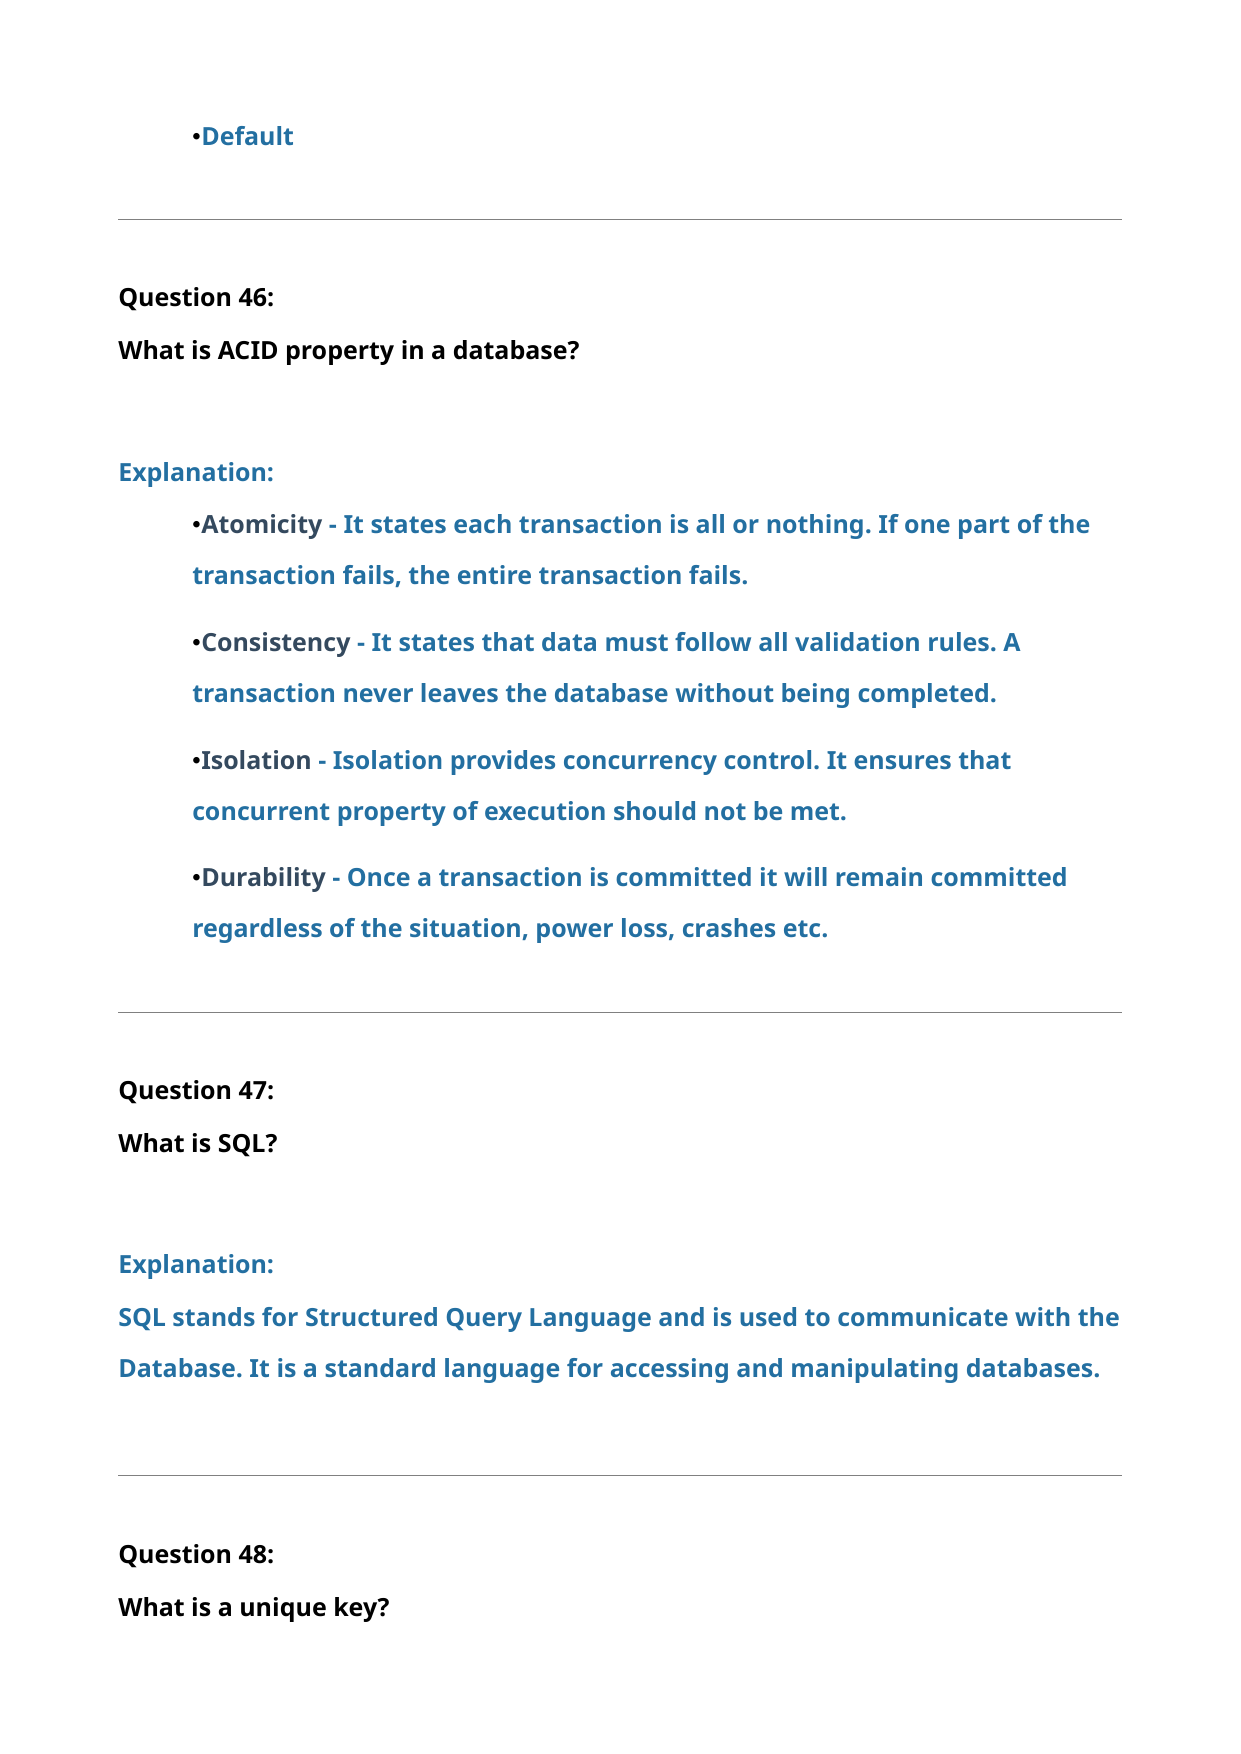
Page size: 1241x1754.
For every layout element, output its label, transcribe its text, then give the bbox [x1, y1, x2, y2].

list Isolation - Isolation provides concurrency control. It ensures that concurrent property of execution should not be met. [118, 742, 1122, 827]
list Consistency - It states that data must follow all validation rules. A transaction never leaves the database without being completed. [118, 625, 1122, 710]
list Atomicity - It states each transaction is all or nothing. If one part of the transaction fails, the entire transaction fails. [118, 507, 1122, 592]
list Durability - Once a transaction is committed it will remain committed regardless of the situation, power loss, crashes etc. [118, 860, 1122, 945]
list Default [118, 118, 1122, 152]
text What is SQL? [118, 1126, 1122, 1160]
subtitle Question 47: [118, 1073, 1122, 1107]
text What is ACID property in a database? [118, 333, 1122, 367]
subtitle Explanation: [118, 1247, 1122, 1281]
subtitle Question 48: [118, 1536, 1122, 1570]
subtitle Explanation: [118, 454, 1122, 488]
text What is a unique key? [118, 1589, 1122, 1623]
subtitle Question 46: [118, 280, 1122, 314]
text SQL stands for Structured Query Language and is used to communicate with the Database. It is a standard language for accessing and manipulating databases. [118, 1300, 1122, 1385]
